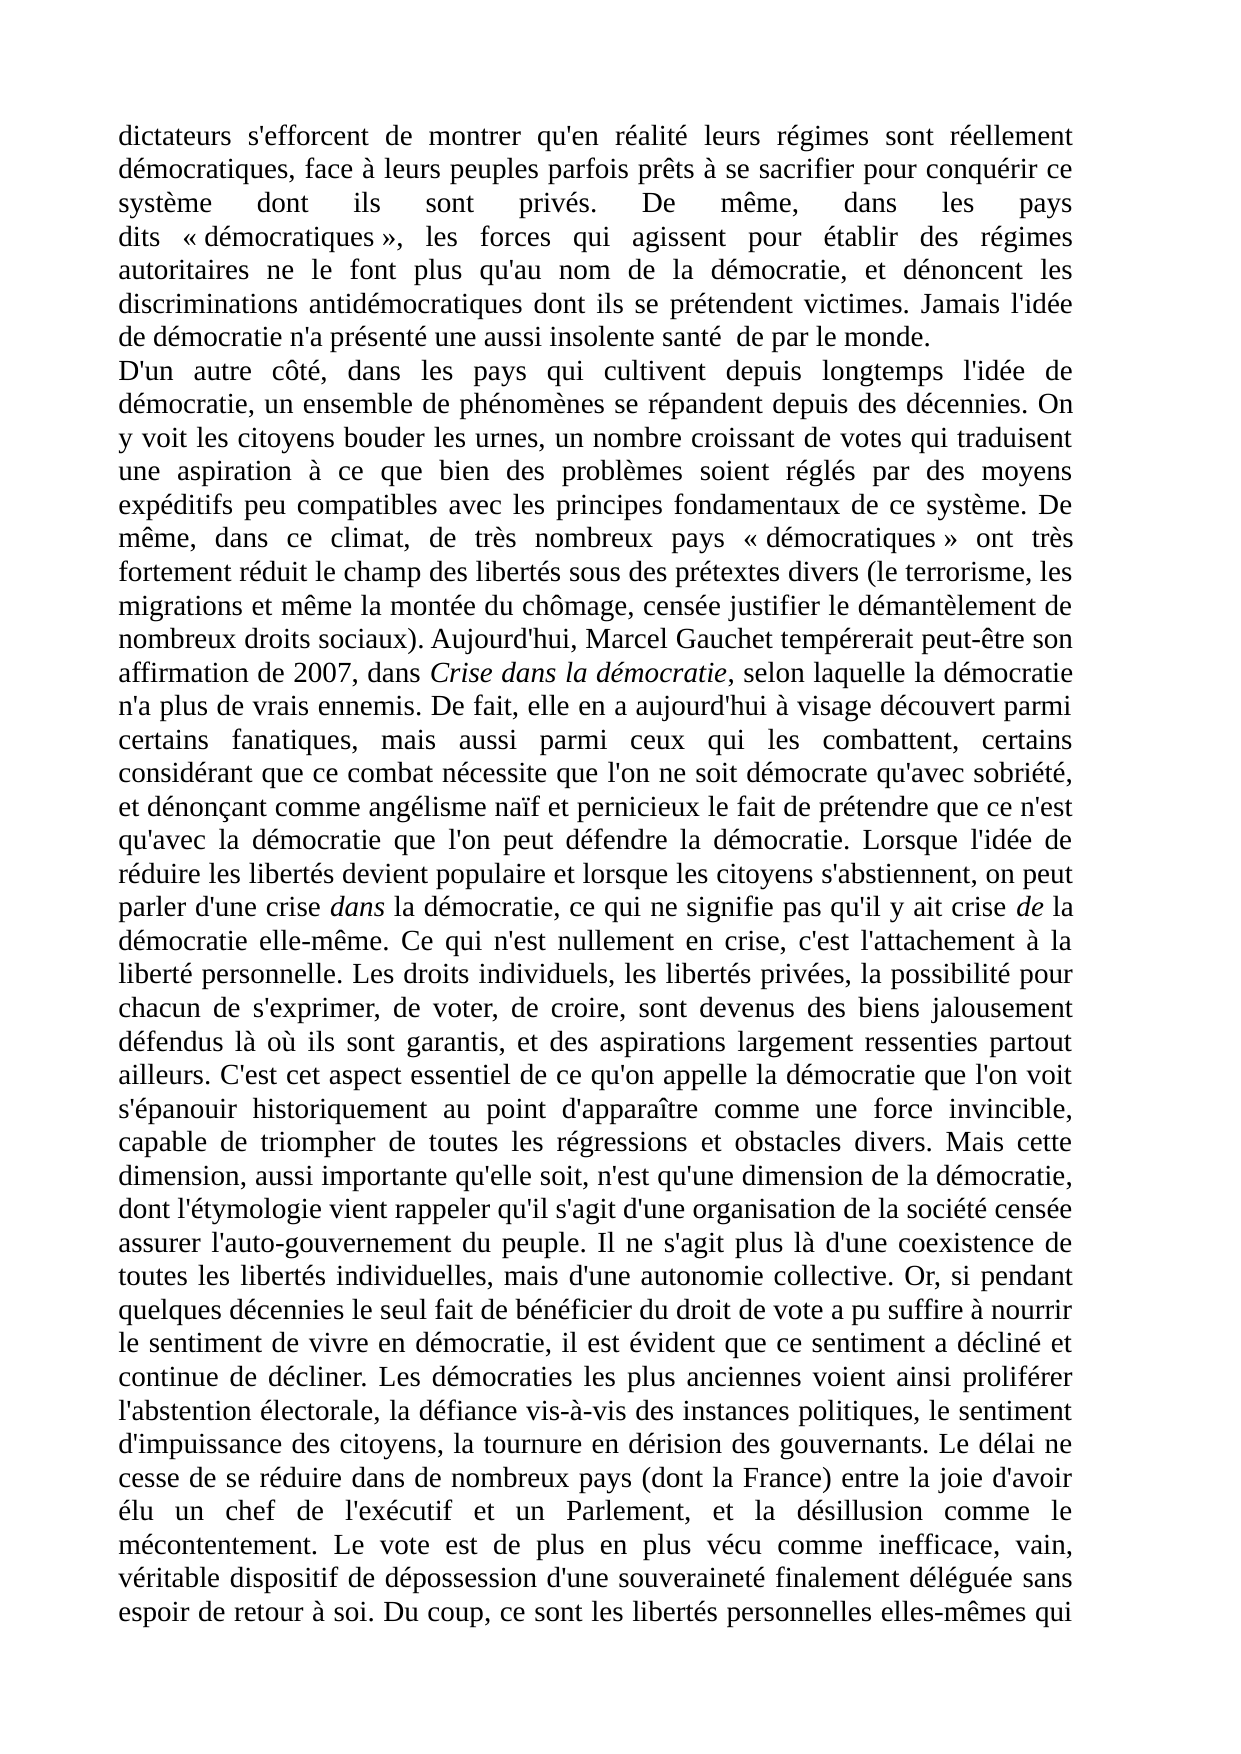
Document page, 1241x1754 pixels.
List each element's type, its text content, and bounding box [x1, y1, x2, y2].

text D'un autre côté, dans les pays qui cultivent depuis longtemps l'idée de démocratie, un ensemble de phénomènes se répandent depuis des décennies. On y voit les citoyens bouder les urnes, un nombre croissant de votes qui traduisent une aspiration à ce que bien des problèmes soient réglés par des moyens expéditifs peu compatibles avec les principes fondamentaux de ce système. De même, dans ce climat, de très nombreux pays « démocratiques » ont très fortement réduit le champ des libertés sous des prétextes divers (le terrorisme, les migrations et même la montée du chômage, censée justifier le démantèlement de nombreux droits sociaux). Aujourd'hui, Marcel Gauchet tempérerait peut-être son affirmation de 2007, dans Crise dans la démocratie, selon laquelle la démocratie n'a plus de vrais ennemis. De fait, elle en a aujourd'hui à visage découvert parmi certains fanatiques, mais aussi parmi ceux qui les combattent, certains considérant que ce combat nécessite que l'on ne soit démocrate qu'avec sobriété, et dénonçant comme angélisme naïf et pernicieux le fait de prétendre que ce n'est qu'avec la démocratie que l'on peut défendre la démocratie. Lorsque l'idée de réduire les libertés devient populaire et lorsque les citoyens s'abstiennent, on peut parler d'une crise dans la démocratie, ce qui ne signifie pas qu'il y ait crise de la démocratie elle-même. Ce qui n'est nullement en crise, c'est l'attachement à la liberté personnelle. Les droits individuels, les libertés privées, la possibilité pour chacun de s'exprimer, de voter, de croire, sont devenus des biens jalousement défendus là où ils sont garantis, et des aspirations largement ressenties partout ailleurs. C'est cet aspect essentiel de ce qu'on appelle la démocratie que l'on voit s'épanouir historiquement au point d'apparaître comme une force invincible, capable de triompher de toutes les régressions et obstacles divers. Mais cette dimension, aussi importante qu'elle soit, n'est qu'une dimension de la démocratie, dont l'étymologie vient rappeler qu'il s'agit d'une organisation de la société censée assurer l'auto-gouvernement du peuple. Il ne s'agit plus là d'une coexistence de toutes les libertés individuelles, mais d'une autonomie collective. Or, si pendant quelques décennies le seul fait de bénéficier du droit de vote a pu suffire à nourrir le sentiment de vivre en démocratie, il est évident que ce sentiment a décliné et continue de décliner. Les démocraties les plus anciennes voient ainsi proliférer l'abstention électorale, la défiance vis-à-vis des instances politiques, le sentiment d'impuissance des citoyens, la tournure en dérision des gouvernants. Le délai ne cesse de se réduire dans de nombreux pays (dont la France) entre la joie d'avoir élu un chef de l'exécutif et un Parlement, et la désillusion comme le mécontentement. Le vote est de plus en plus vécu comme inefficace, vain, véritable dispositif de dépossession d'une souveraineté finalement déléguée sans espoir de retour à soi. Du coup, ce sont les libertés personnelles elles-mêmes qui [118, 353, 1074, 1627]
text dictateurs s'efforcent de montrer qu'en réalité leurs régimes sont réellement démocratiques, face à leurs peuples parfois prêts à se sacrifier pour conquérir ce système dont ils sont privés. De même, dans les pays dits « démocratiques », les forces qui agissent pour établir des régimes autoritaires ne le font plus qu'au nom de la démocratie, et dénoncent les discriminations antidémocratiques dont ils se prétendent victimes. Jamais l'idée de démocratie n'a présenté une aussi insolente santé de par le monde. [118, 118, 1074, 353]
